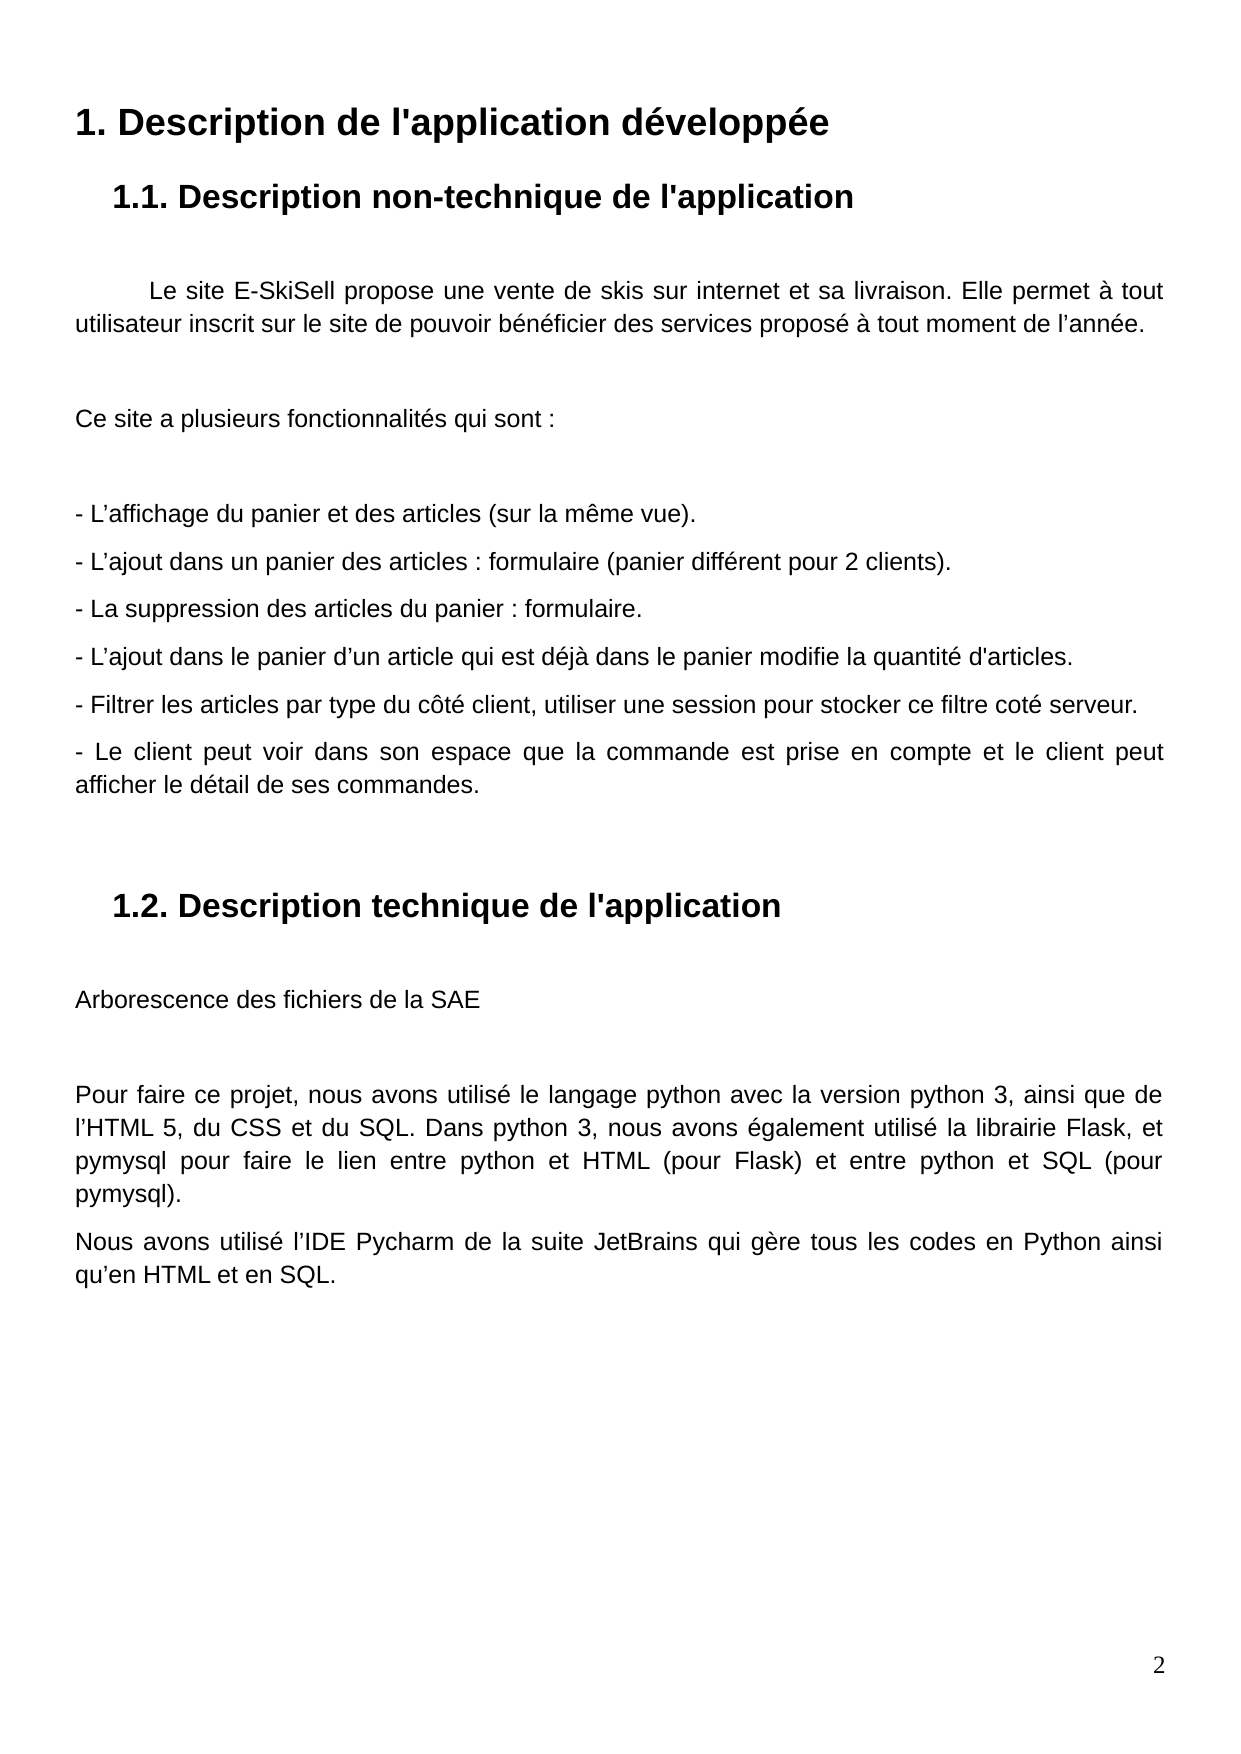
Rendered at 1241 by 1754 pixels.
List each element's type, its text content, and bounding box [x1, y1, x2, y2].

subtitle Description de l'application développée [75, 100, 1165, 144]
text - L’ajout dans un panier des articles : formulaire (panier différent pour 2 clients). [75, 547, 1165, 576]
text - Filtrer les articles par type du côté client, utiliser une session pour stocker ce filtre coté serveur. [75, 689, 1165, 718]
text - L’affichage du panier et des articles (sur la même vue). [75, 499, 1165, 528]
text - Le client peut voir dans son espace que la commande est prise en compte et le client peut afficher le détail de ses commandes. [75, 737, 1165, 799]
text Ce site a plusieurs fonctionnalités qui sont : [75, 404, 1165, 433]
text - L’ajout dans le panier d’un article qui est déjà dans le panier modifie la quantité d'articles. [75, 642, 1165, 671]
text Le site E-SkiSell propose une vente de skis sur internet et sa livraison. Elle permet à tout utilisateur inscrit sur le site de pouvoir bénéficier des services proposé à tout moment de l’année. [75, 276, 1165, 337]
text Nous avons utilisé l’IDE Pycharm de la suite JetBrains qui gère tous les codes en Python ainsi qu’en HTML et en SQL. [75, 1227, 1165, 1289]
subtitle Description non-technique de l'application [75, 177, 1165, 216]
text Pour faire ce projet, nous avons utilisé le langage python avec la version python 3, ainsi que de l’HTML 5, du CSS et du SQL. Dans python 3, nous avons également utilisé la librairie Flask, et pymysql pour faire le lien entre python et HTML (pour Flask) et entre python et SQL (pour pymysql). [75, 1080, 1165, 1208]
text Arborescence des fichiers de la SAE [75, 985, 1165, 1014]
text - La suppression des articles du panier : formulaire. [75, 594, 1165, 623]
subtitle Description technique de l'application [75, 886, 1165, 925]
